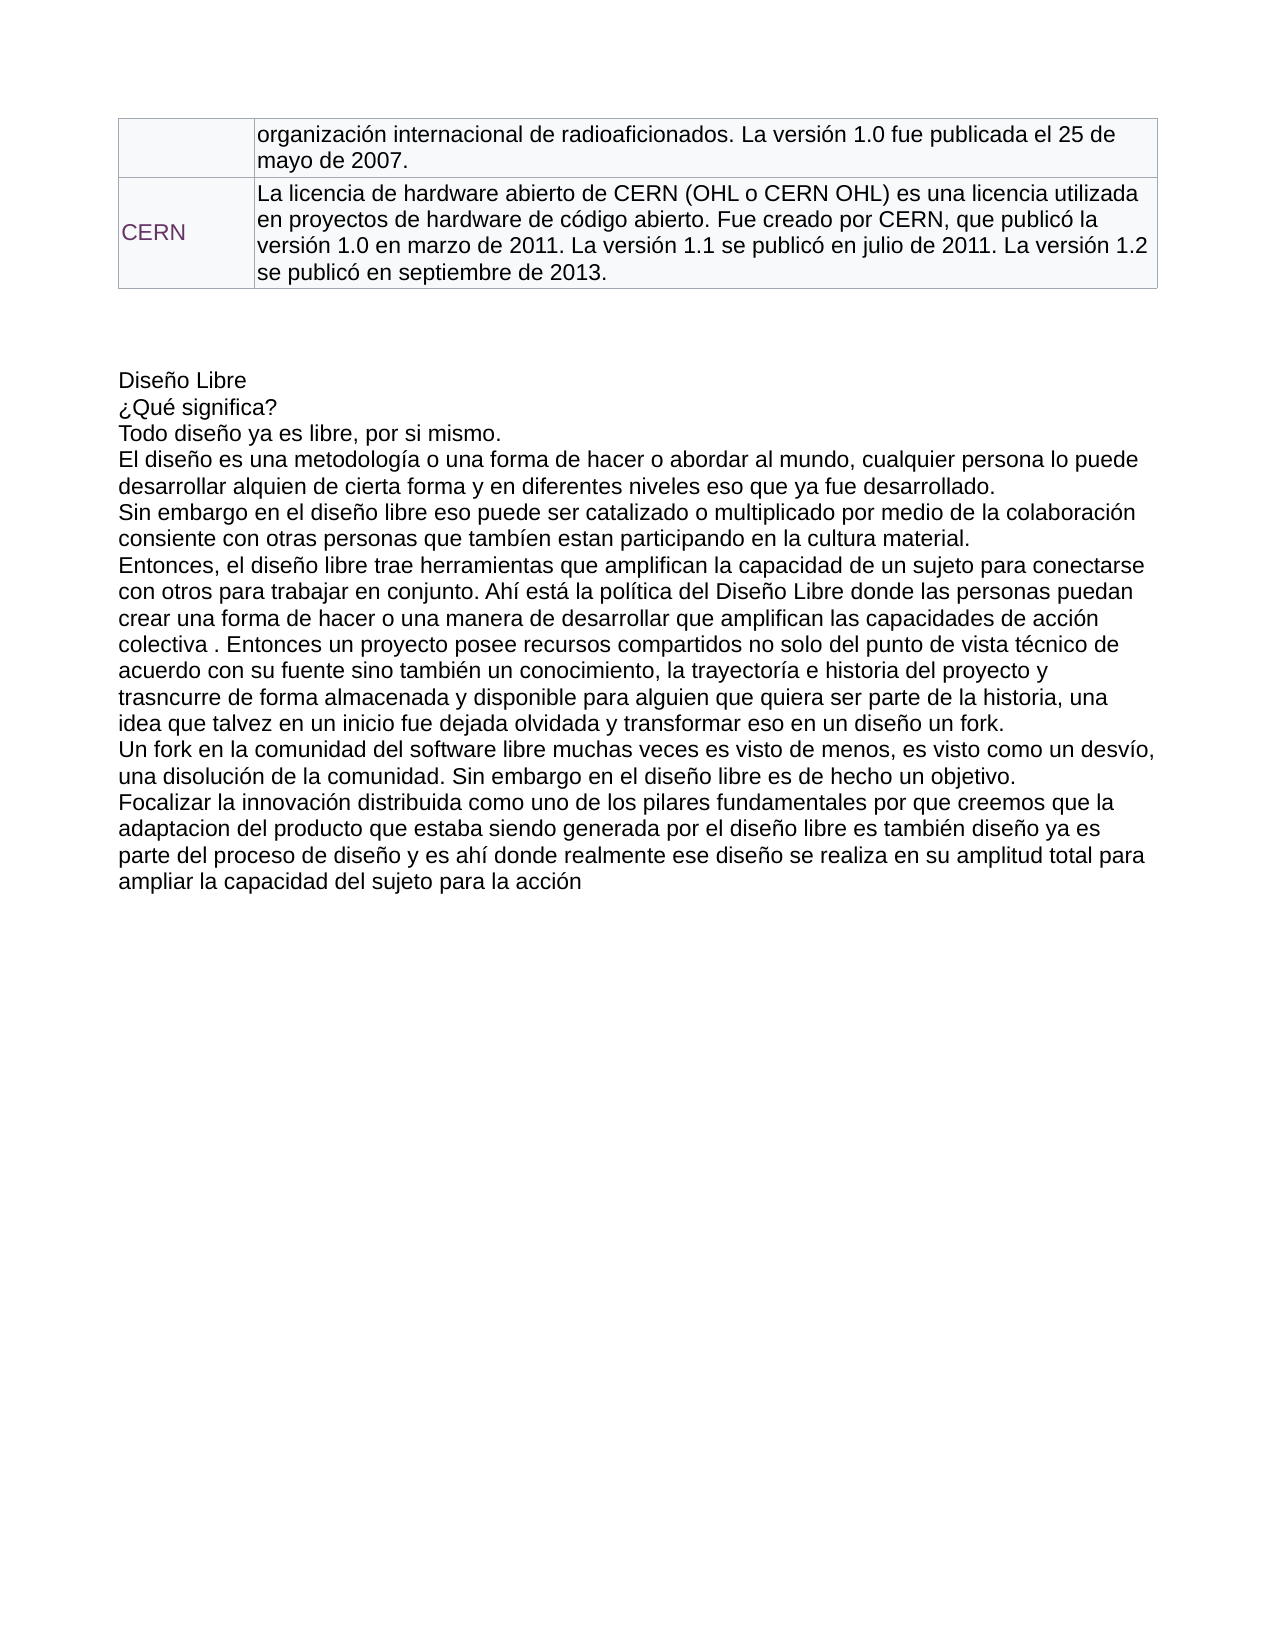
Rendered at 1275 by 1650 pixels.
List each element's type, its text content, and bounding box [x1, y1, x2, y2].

text El diseño es una metodología o una forma de hacer o abordar al mundo, cualquier persona lo puede desarrollar alquien de cierta forma y en diferentes niveles eso que ya fue desarrollado. [118, 446, 1157, 499]
text Sin embargo en el diseño libre eso puede ser catalizado o multiplicado por medio de la colaboración consiente con otras personas que tambíen estan participando en la cultura material. [118, 499, 1157, 552]
text Un fork en la comunidad del software libre muchas veces es visto de menos, es visto como un desvío, una disolución de la comunidad. Sin embargo en el diseño libre es de hecho un objetivo. [118, 736, 1157, 789]
text Entonces, el diseño libre trae herramientas que amplifican la capacidad de un sujeto para conectarse con otros para trabajar en conjunto. Ahí está la política del Diseño Libre donde las personas puedan crear una forma de hacer o una manera de desarrollar que amplifican las capacidades de acción colectiva . Entonces un proyecto posee recursos compartidos no solo del punto de vista técnico de acuerdo con su fuente sino también un conocimiento, la trayectoría e historia del proyecto y trasncurre de forma almacenada y disponible para alguien que quiera ser parte de la historia, una idea que talvez en un inicio fue dejada olvidada y transformar eso en un diseño un fork. [118, 552, 1157, 736]
text Diseño Libre [118, 367, 1157, 394]
text ¿Qué significa? [118, 394, 1157, 420]
table_cell [119, 119, 254, 177]
table_cell organización internacional de radioaficionados. La versión 1.0 fue publicada el 25 de mayo de 2007. [255, 119, 1157, 177]
table_cell La licencia de hardware abierto de CERN (OHL o CERN OHL) es una licencia utilizada en proyectos de hardware de código abierto. Fue creado por CERN, que publicó la versión 1.0 en marzo de 2011. La versión 1.1 se publicó en julio de 2011. La versión 1.2 se publicó en septiembre de 2013. [255, 178, 1157, 288]
text Todo diseño ya es libre, por si mismo. [118, 420, 1157, 446]
table_cell CERN [119, 178, 254, 288]
text Focalizar la innovación distribuida como uno de los pilares fundamentales por que creemos que la adaptacion del producto que estaba siendo generada por el diseño libre es también diseño ya es parte del proceso de diseño y es ahí donde realmente ese diseño se realiza en su amplitud total para ampliar la capacidad del sujeto para la acción [118, 789, 1157, 894]
